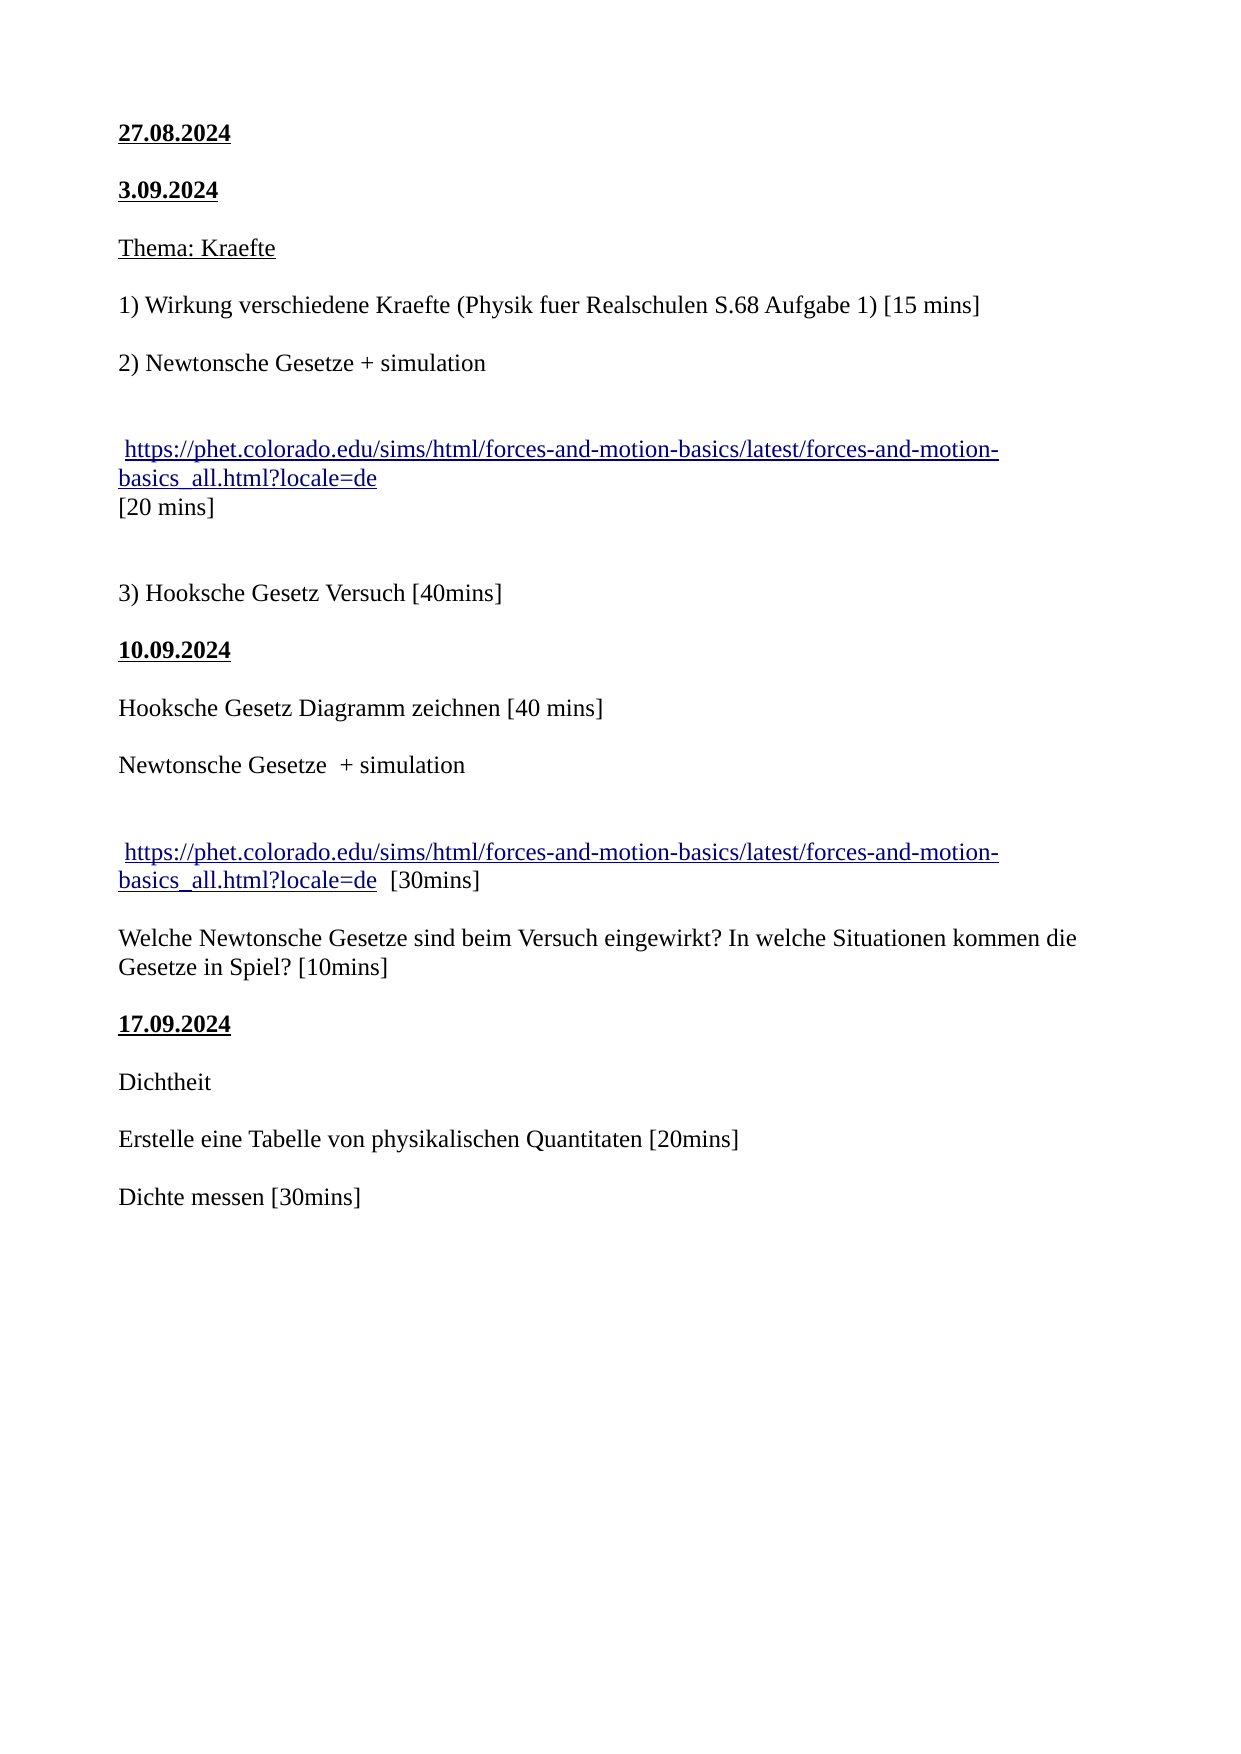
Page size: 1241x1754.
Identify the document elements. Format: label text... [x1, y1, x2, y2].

text Erstelle eine Tabelle von physikalischen Quantitaten [20mins] [118, 1124, 1122, 1153]
text Dichte messen [30mins] [118, 1182, 1122, 1211]
text Dichtheit [118, 1067, 1122, 1096]
text 3) Hooksche Gesetz Versuch [40mins] [118, 578, 1122, 607]
text Thema: Kraefte [118, 233, 1122, 262]
text Welche Newtonsche Gesetze sind beim Versuch eingewirkt? In welche Situationen kommen die Gesetze in Spiel? [10mins] [118, 923, 1122, 981]
text 27.08.2024 [118, 118, 1122, 147]
text Hooksche Gesetz Diagramm zeichnen [40 mins] [118, 693, 1122, 722]
text 10.09.2024 [118, 636, 1122, 664]
text https://phet.colorado.edu/sims/html/forces-and-motion-basics/latest/forces-and-motion-basics_all.html?locale=de [30mins] [118, 837, 1122, 894]
text [20 mins] [118, 492, 1122, 521]
text 1) Wirkung verschiedene Kraefte (Physik fuer Realschulen S.68 Aufgabe 1) [15 mins] [118, 291, 1122, 319]
text https://phet.colorado.edu/sims/html/forces-and-motion-basics/latest/forces-and-motion-basics_all.html?locale=de [118, 434, 1122, 492]
text 17.09.2024 [118, 1009, 1122, 1038]
text Newtonsche Gesetze + simulation [118, 751, 1122, 779]
text 2) Newtonsche Gesetze + simulation [118, 348, 1122, 377]
text 3.09.2024 [118, 176, 1122, 204]
